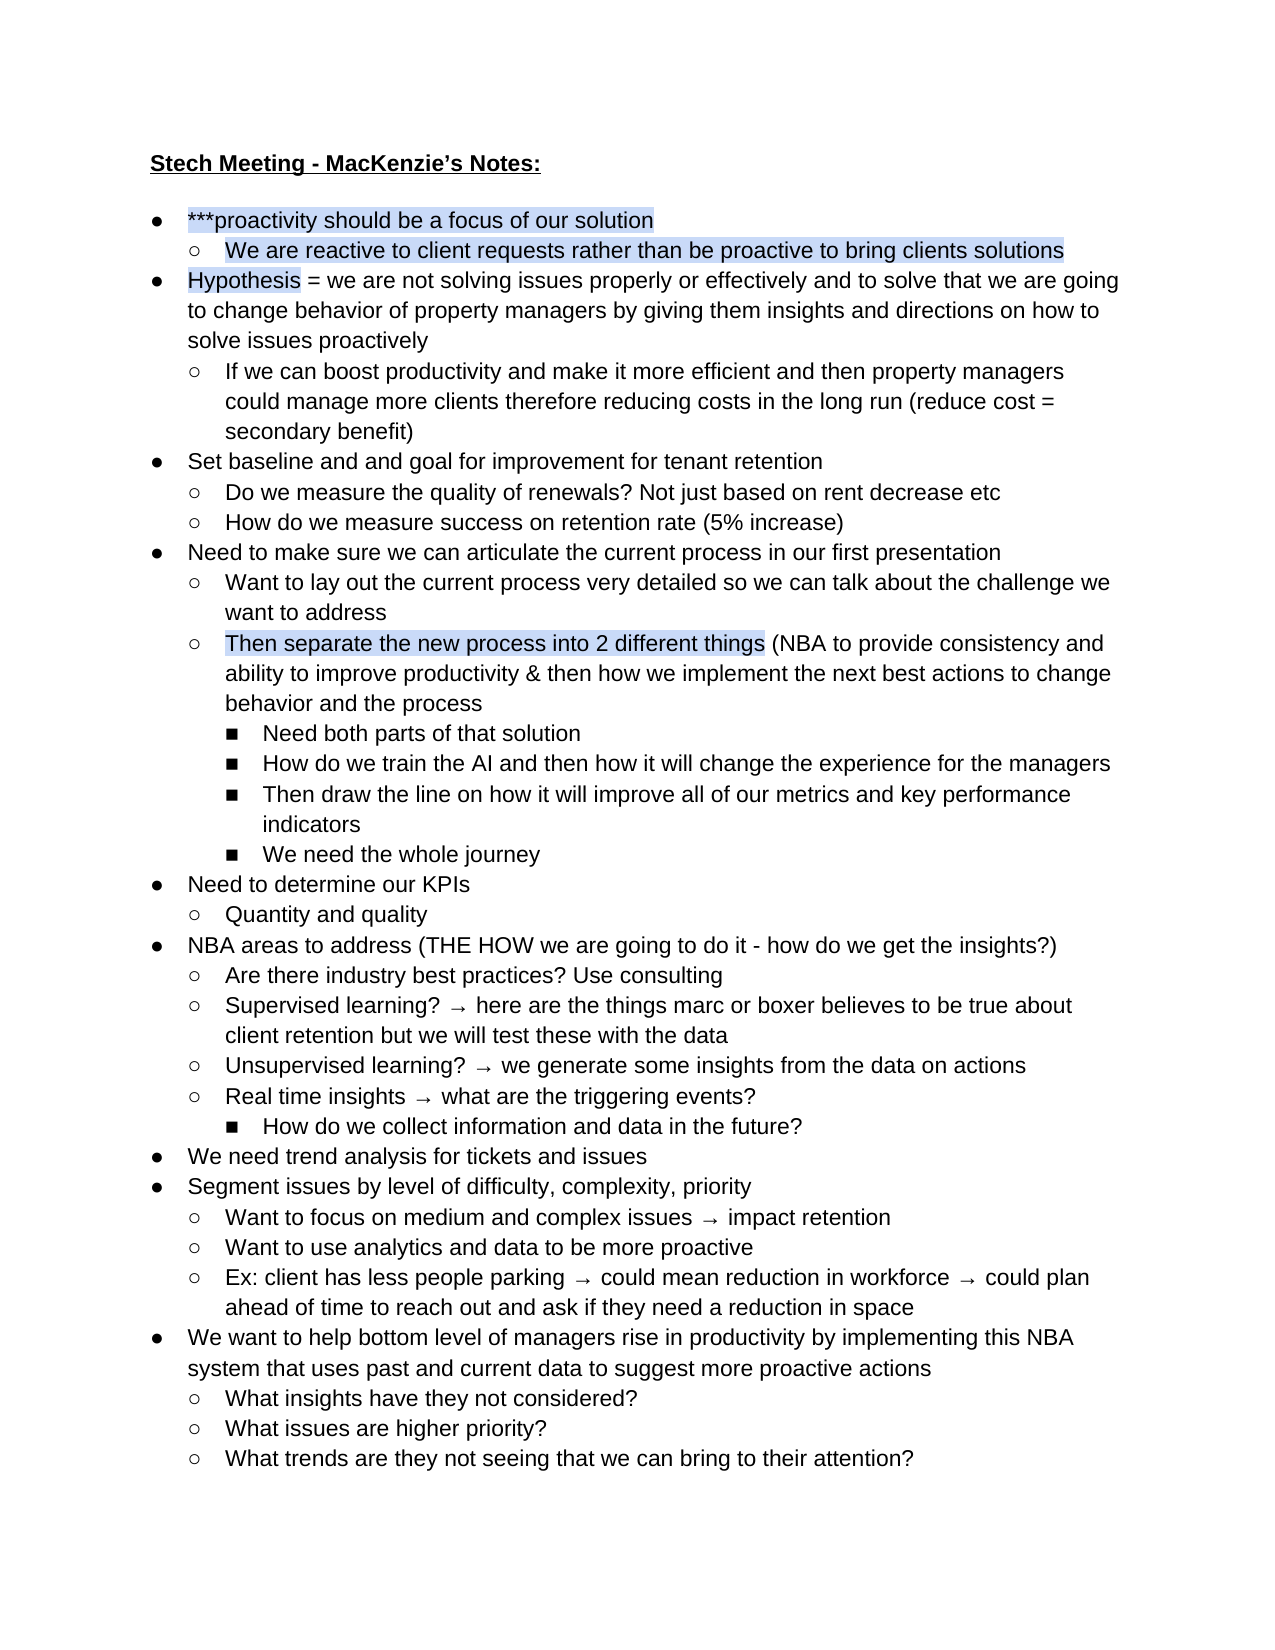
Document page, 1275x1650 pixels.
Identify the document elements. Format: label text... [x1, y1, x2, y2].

list How do we train the AI and then how it will change the experience for the managers [225, 750, 1125, 777]
list What issues are higher priority? [187, 1415, 1125, 1441]
list We need trend analysis for tickets and issues [150, 1143, 1125, 1169]
list Want to lay out the current process very detailed so we can talk about the challenge we want to address [187, 569, 1125, 626]
list Supervised learning? → here are the things marc or boxer believes to be true about client retention but we will test these with the data [187, 992, 1125, 1048]
list Are there industry best practices? Use consulting [187, 962, 1125, 988]
list We need the whole journey [225, 841, 1125, 867]
list Hypothesis = we are not solving issues properly or effectively and to solve that we are going to change behavior of property managers by giving them insights and directions on how to solve issues proactively [150, 267, 1125, 354]
list Want to focus on medium and complex issues → impact retention [187, 1203, 1125, 1230]
list We are reactive to client requests rather than be proactive to bring clients solutions [187, 237, 1125, 263]
list Need to determine our KPIs [150, 871, 1125, 897]
list Then separate the new process into 2 different things (NBA to provide consistency and ability to improve productivity & then how we implement the next best actions to change behavior and the process [187, 629, 1125, 716]
list What insights have they not considered? [187, 1385, 1125, 1411]
list Ex: client has less people parking → could mean reduction in workforce → could plan ahead of time to reach out and ask if they need a reduction in space [187, 1264, 1125, 1320]
list Real time insights → what are the triggering events? [187, 1083, 1125, 1109]
list Need both parts of that solution [225, 720, 1125, 746]
list Quantity and quality [187, 901, 1125, 928]
list Do we measure the quality of renewals? Not just based on rent decrease etc [187, 478, 1125, 505]
list NBA areas to address (THE HOW we are going to do it - how do we get the insights?) [150, 932, 1125, 958]
list How do we collect information and data in the future? [225, 1113, 1125, 1139]
list Then draw the line on how it will improve all of our metrics and key performance indicators [225, 781, 1125, 837]
list We want to help bottom level of managers rise in productivity by implementing this NBA system that uses past and current data to suggest more proactive actions [150, 1324, 1125, 1381]
list Need to make sure we can articulate the current process in our first presentation [150, 539, 1125, 565]
list If we can boost productivity and make it more efficient and then property managers could manage more clients therefore reducing costs in the long run (reduce cost = secondary benefit) [187, 358, 1125, 444]
subtitle Stech Meeting - MacKenzie’s Notes: [150, 150, 1125, 176]
list What trends are they not seeing that we can bring to their attention? [187, 1445, 1125, 1471]
list How do we measure success on retention rate (5% increase) [187, 509, 1125, 535]
list Unsupervised learning? → we generate some insights from the data on actions [187, 1052, 1125, 1079]
list Set baseline and and goal for improvement for tenant retention [150, 448, 1125, 474]
list Segment issues by level of difficulty, complexity, priority [150, 1173, 1125, 1199]
list Want to use analytics and data to be more proactive [187, 1234, 1125, 1260]
list ***proactivity should be a focus of our solution [150, 207, 1125, 233]
